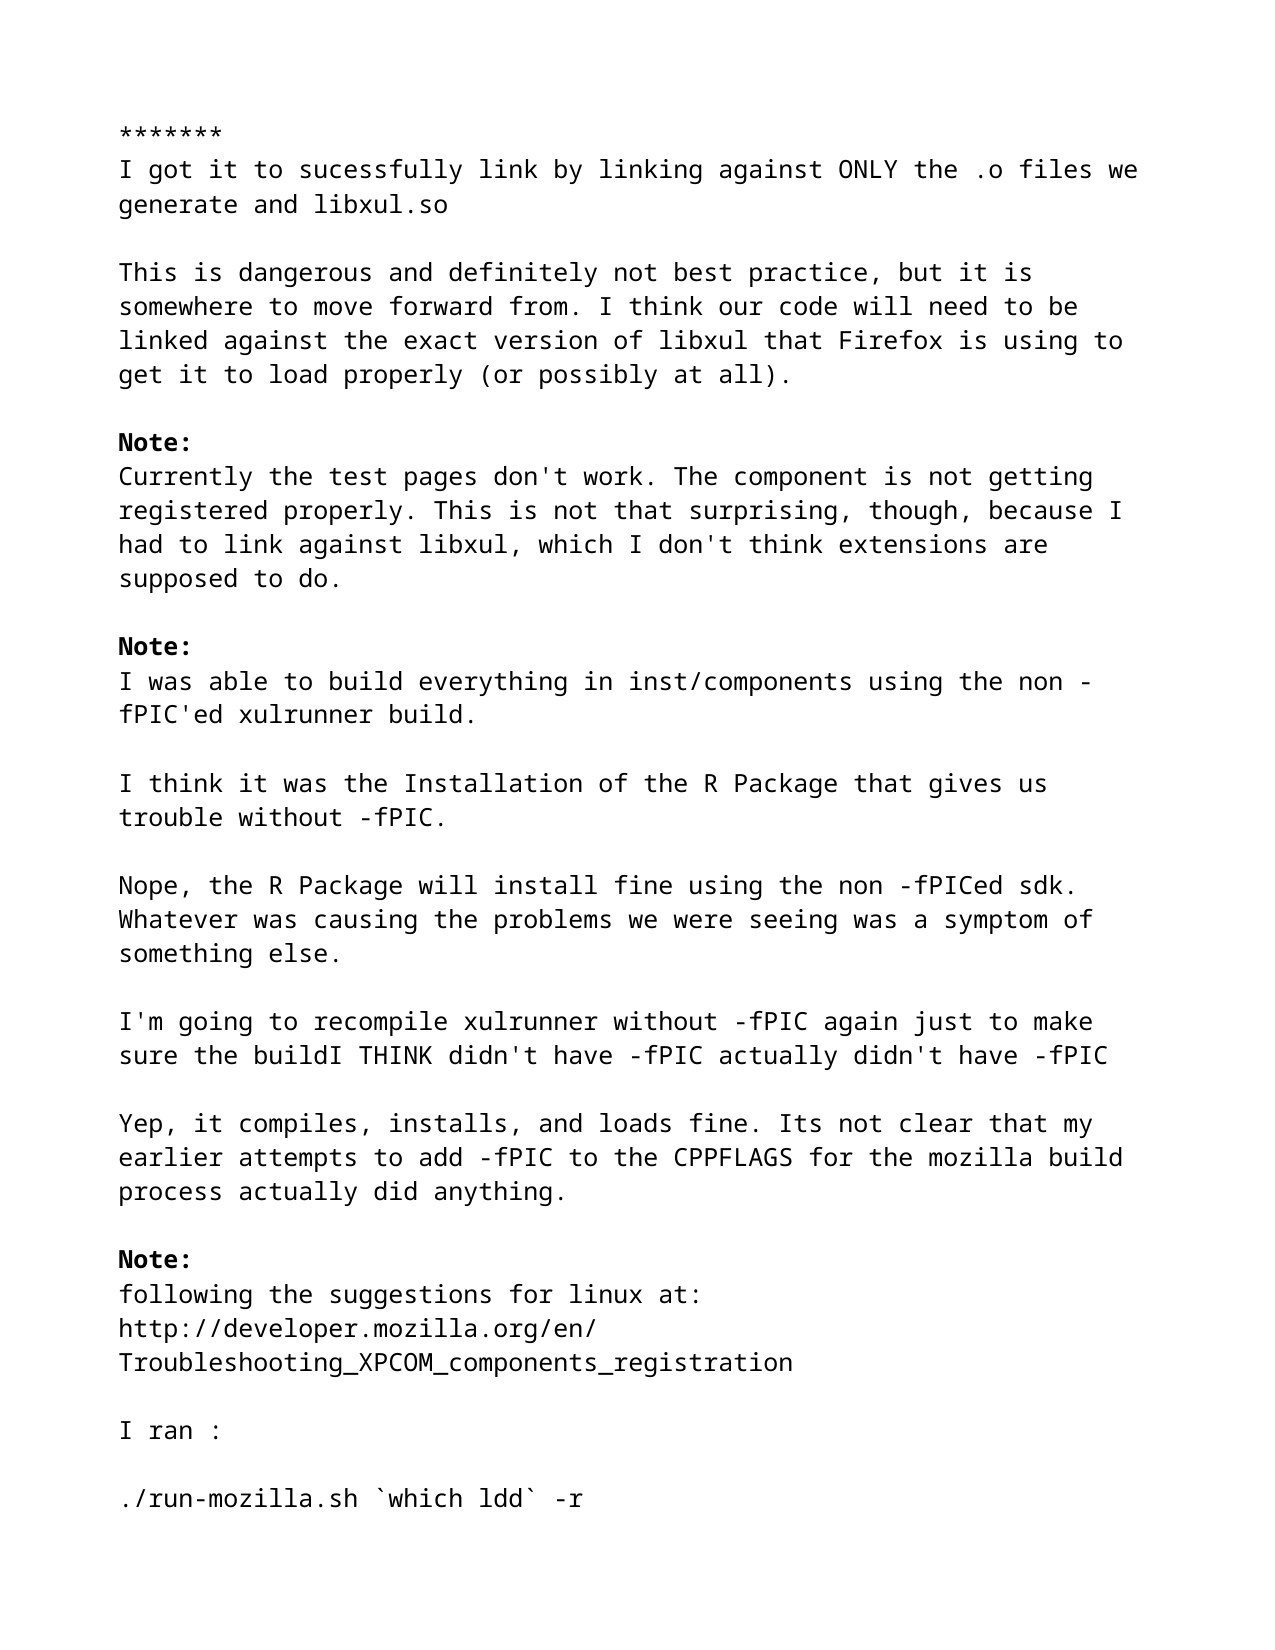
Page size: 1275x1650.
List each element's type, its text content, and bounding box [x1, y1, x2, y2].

text This is dangerous and definitely not best practice, but it is somewhere to move forward from. I think our code will need to be linked against the exact version of libxul that Firefox is using to get it to load properly (or possibly at all). [118, 254, 1157, 391]
text I was able to build everything in inst/components using the non -fPIC'ed xulrunner build. [118, 663, 1157, 731]
text I'm going to recompile xulrunner without -fPIC again just to make sure the buildI THINK didn't have -fPIC actually didn't have -fPIC [118, 1004, 1157, 1072]
text Nope, the R Package will install fine using the non -fPICed sdk. Whatever was causing the problems we were seeing was a symptom of something else. [118, 867, 1157, 970]
text Note: [118, 629, 1157, 663]
text I ran : [118, 1412, 1157, 1447]
text Currently the test pages don't work. The component is not getting registered properly. This is not that surprising, though, because I had to link against libxul, which I don't think extensions are supposed to do. [118, 459, 1157, 595]
text ./run-mozilla.sh `which ldd` -r [118, 1481, 1157, 1515]
text Note: [118, 425, 1157, 459]
text ******* [118, 118, 1157, 152]
text Yep, it compiles, installs, and loads fine. Its not clear that my earlier attempts to add -fPIC to the CPPFLAGS for the mozilla build process actually did anything. [118, 1106, 1157, 1208]
text Note: [118, 1242, 1157, 1276]
text http://developer.mozilla.org/en/Troubleshooting_XPCOM_components_registration [118, 1310, 1157, 1378]
text I got it to sucessfully link by linking against ONLY the .o files we generate and libxul.so [118, 152, 1157, 220]
text I think it was the Installation of the R Package that gives us trouble without -fPIC. [118, 765, 1157, 833]
text following the suggestions for linux at: [118, 1276, 1157, 1310]
